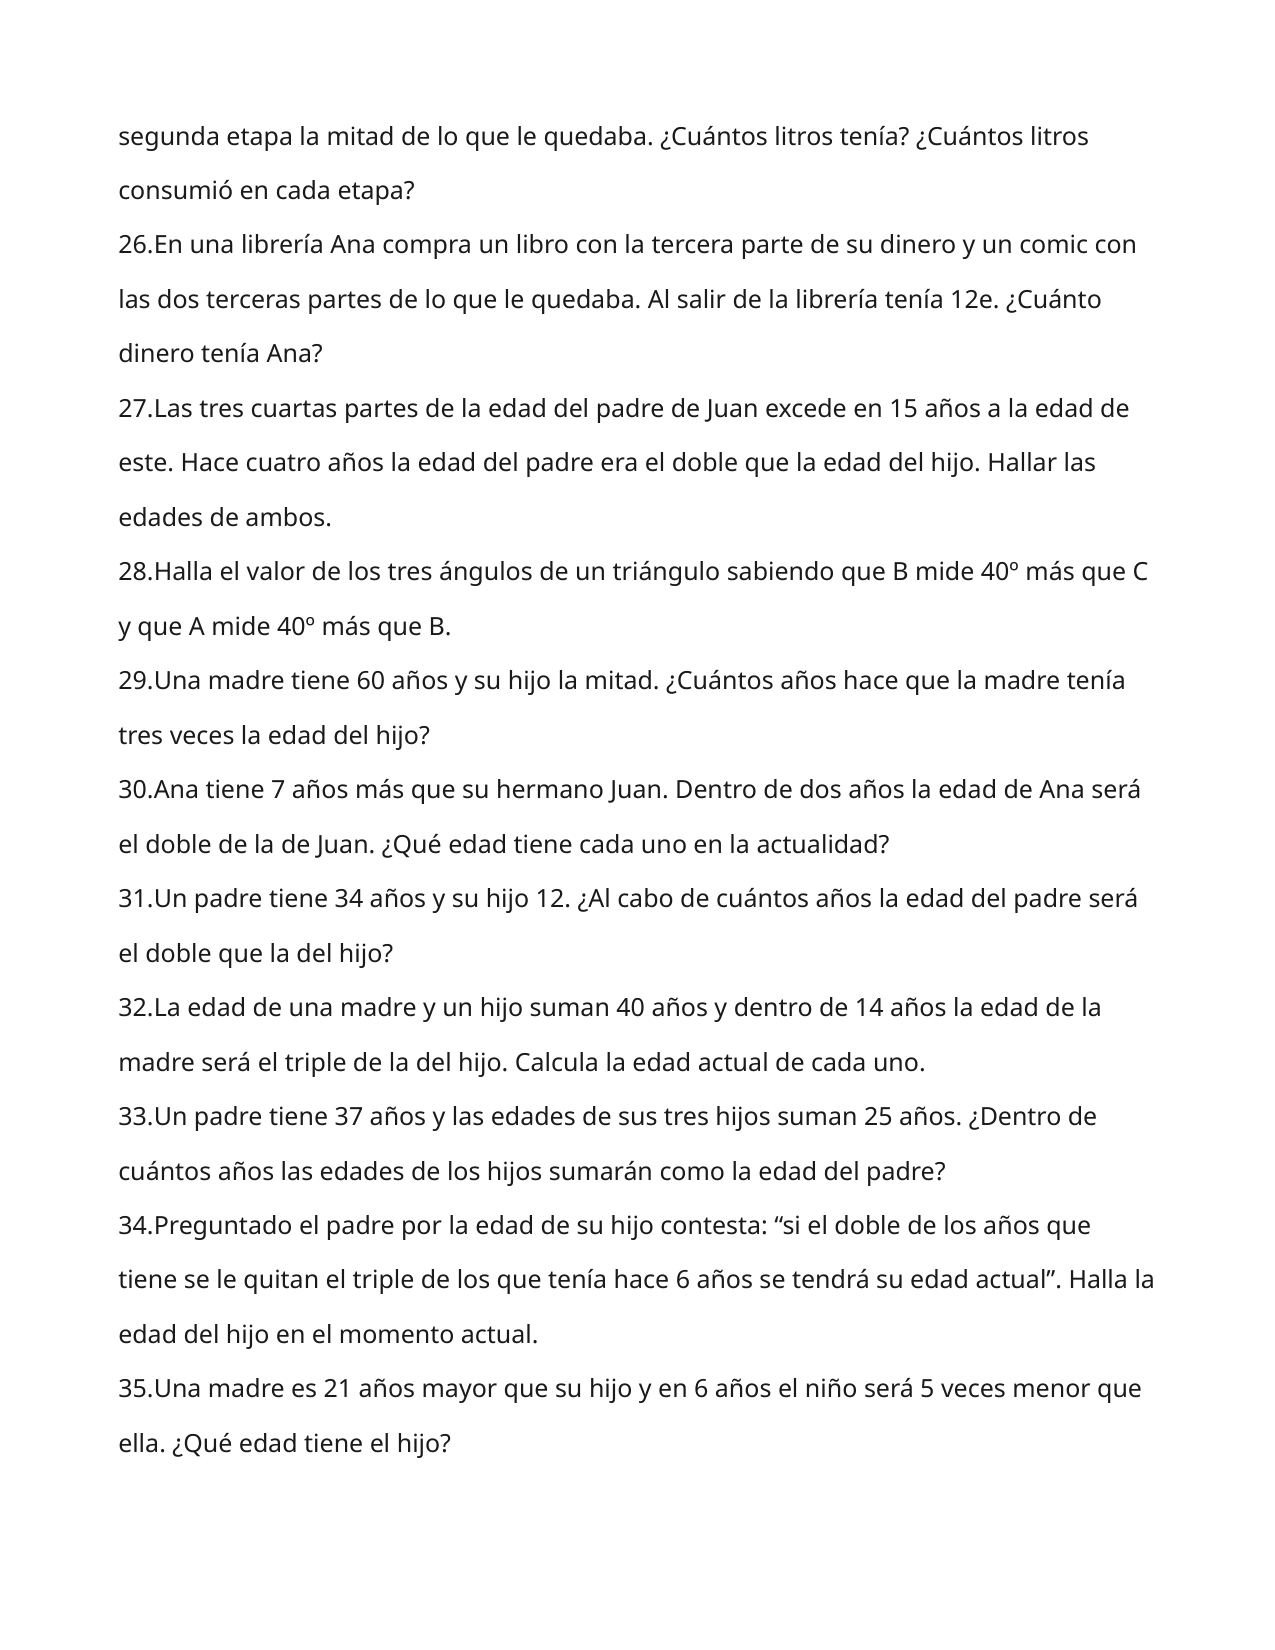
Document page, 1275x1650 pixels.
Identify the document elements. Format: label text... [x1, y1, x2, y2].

list Un padre tiene 34 años y su hijo 12. ¿Al cabo de cuántos años la edad del padre será el doble que la del hijo? [118, 881, 1157, 969]
list La edad de una madre y un hijo suman 40 años y dentro de 14 años la edad de la madre será el triple de la del hijo. Calcula la edad actual de cada uno. [118, 990, 1157, 1078]
list En una librería Ana compra un libro con la tercera parte de su dinero y un comic con las dos terceras partes de lo que le quedaba. Al salir de la librería tenía 12e. ¿Cuánto dinero tenía Ana? [118, 227, 1157, 370]
list Un padre tiene 37 años y las edades de sus tres hijos suman 25 años. ¿Dentro de cuántos años las edades de los hijos sumarán como la edad del padre? [118, 1099, 1157, 1187]
list Ana tiene 7 años más que su hermano Juan. Dentro de dos años la edad de Ana será el doble de la de Juan. ¿Qué edad tiene cada uno en la actualidad? [118, 772, 1157, 860]
list Preguntado el padre por la edad de su hijo contesta: “si el doble de los años que tiene se le quitan el triple de los que tenía hace 6 años se tendrá su edad actual”. Halla la edad del hijo en el momento actual. [118, 1208, 1157, 1351]
list Una madre es 21 años mayor que su hijo y en 6 años el niño será 5 veces menor que ella. ¿Qué edad tiene el hijo? [118, 1371, 1157, 1460]
list Halla el valor de los tres ángulos de un triángulo sabiendo que B mide 40º más que C y que A mide 40º más que B. [118, 554, 1157, 642]
list Una madre tiene 60 años y su hijo la mitad. ¿Cuántos años hace que la madre tenía tres veces la edad del hijo? [118, 663, 1157, 751]
list segunda etapa la mitad de lo que le quedaba. ¿Cuántos litros tenía? ¿Cuántos litros consumió en cada etapa? [118, 118, 1157, 207]
list Las tres cuartas partes de la edad del padre de Juan excede en 15 años a la edad de este. Hace cuatro años la edad del padre era el doble que la edad del hijo. Hallar las edades de ambos. [118, 391, 1157, 533]
